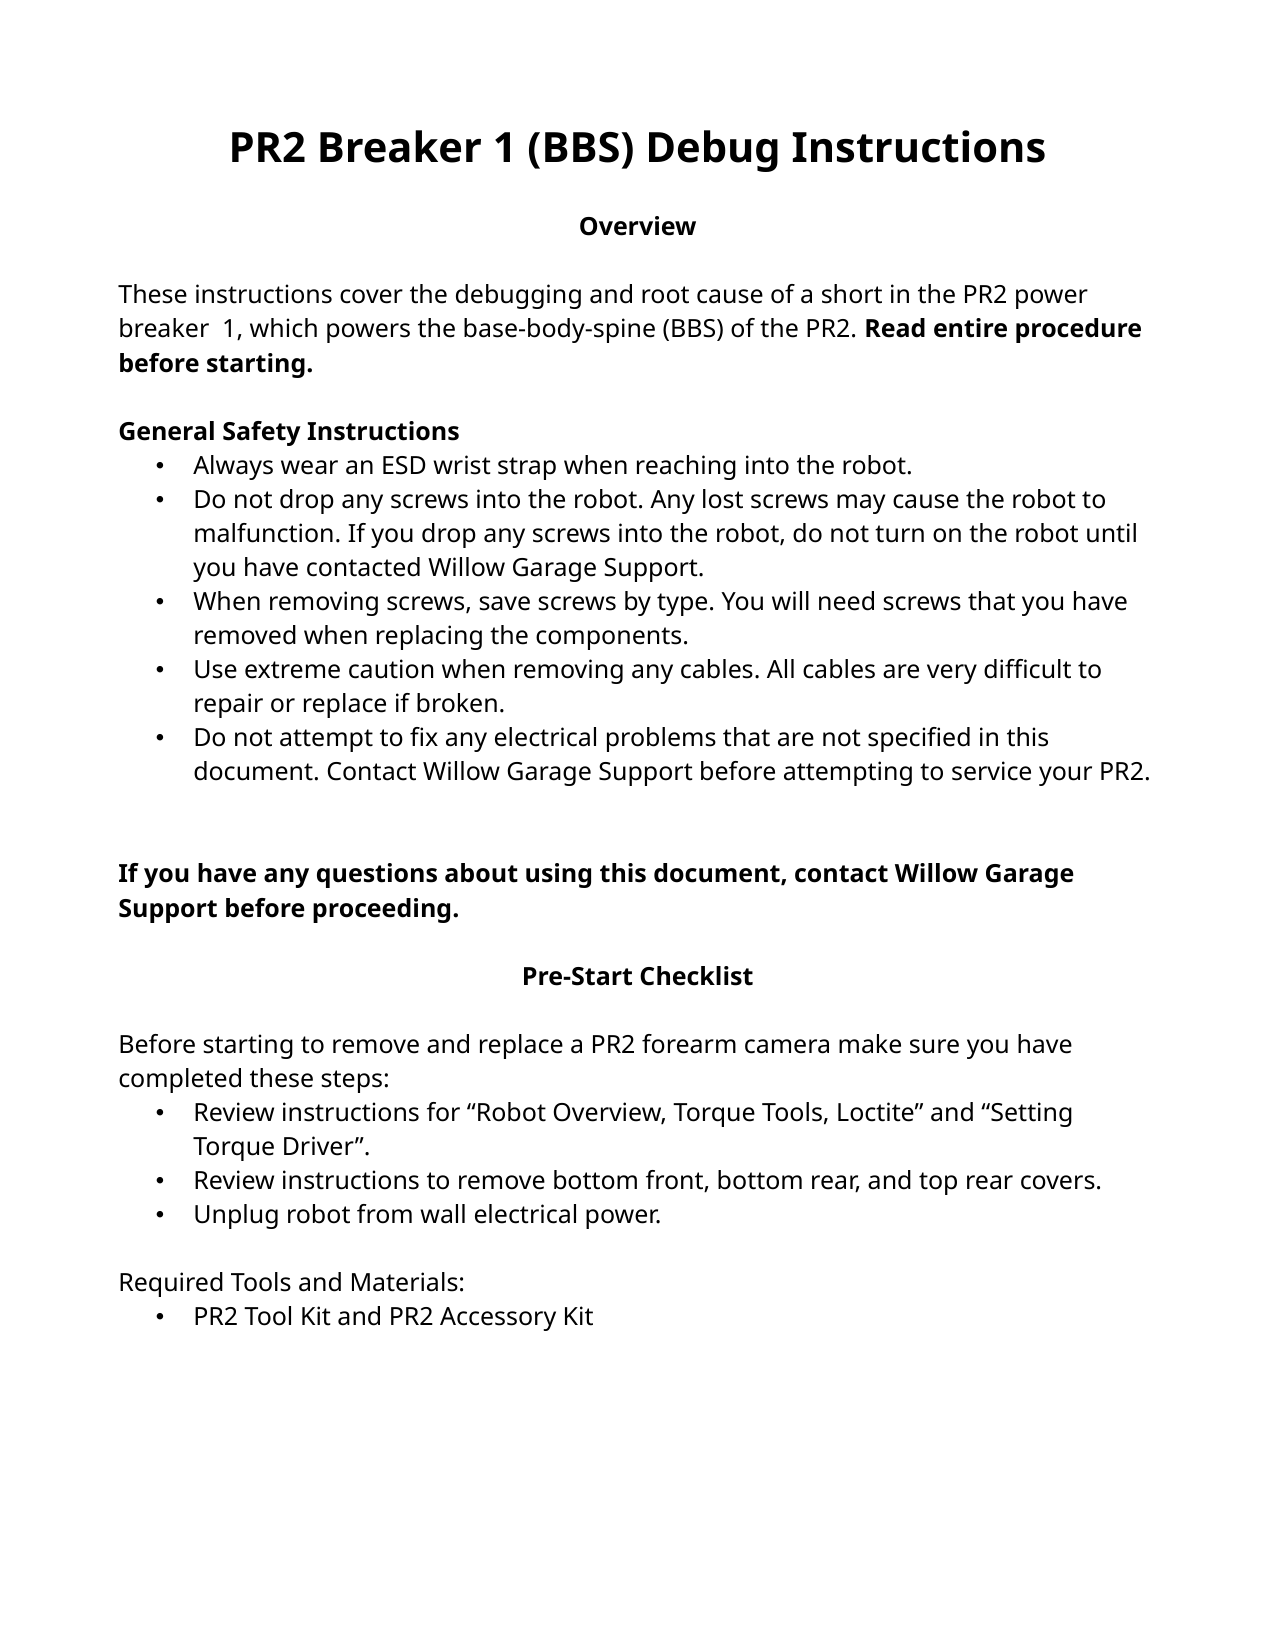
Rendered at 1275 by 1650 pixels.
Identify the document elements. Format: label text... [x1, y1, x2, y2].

text Overview [118, 209, 1157, 243]
text PR2 Breaker 1 (BBS) Debug Instructions [118, 118, 1157, 175]
list Review instructions for “Robot Overview, Torque Tools, Loctite” and “Setting Torque Driver”. [156, 1094, 1157, 1163]
text Pre-Start Checklist [118, 958, 1157, 992]
text General Safety Instructions [118, 413, 1157, 447]
text These instructions cover the debugging and root cause of a short in the PR2 power breaker 1, which powers the base-body-spine (BBS) of the PR2. Read entire procedure before starting. [118, 277, 1157, 379]
list PR2 Tool Kit and PR2 Accessory Kit [156, 1299, 1157, 1333]
list When removing screws, save screws by type. You will need screws that you have removed when replacing the components. [156, 584, 1157, 652]
list Always wear an ESD wrist strap when reaching into the robot. [156, 447, 1157, 481]
text Required Tools and Materials: [118, 1265, 1157, 1299]
text Before starting to remove and replace a PR2 forearm camera make sure you have completed these steps: [118, 1026, 1157, 1094]
list Use extreme caution when removing any cables. All cables are very difficult to repair or replace if broken. [156, 652, 1157, 720]
list Do not attempt to fix any electrical problems that are not specified in this document. Contact Willow Garage Support before attempting to service your PR2. [156, 720, 1157, 788]
text If you have any questions about using this document, contact Willow Garage Support before proceeding. [118, 856, 1157, 924]
list Unplug robot from wall electrical power. [156, 1197, 1157, 1231]
list Review instructions to remove bottom front, bottom rear, and top rear covers. [156, 1163, 1157, 1197]
list Do not drop any screws into the robot. Any lost screws may cause the robot to malfunction. If you drop any screws into the robot, do not turn on the robot until you have contacted Willow Garage Support. [156, 481, 1157, 584]
